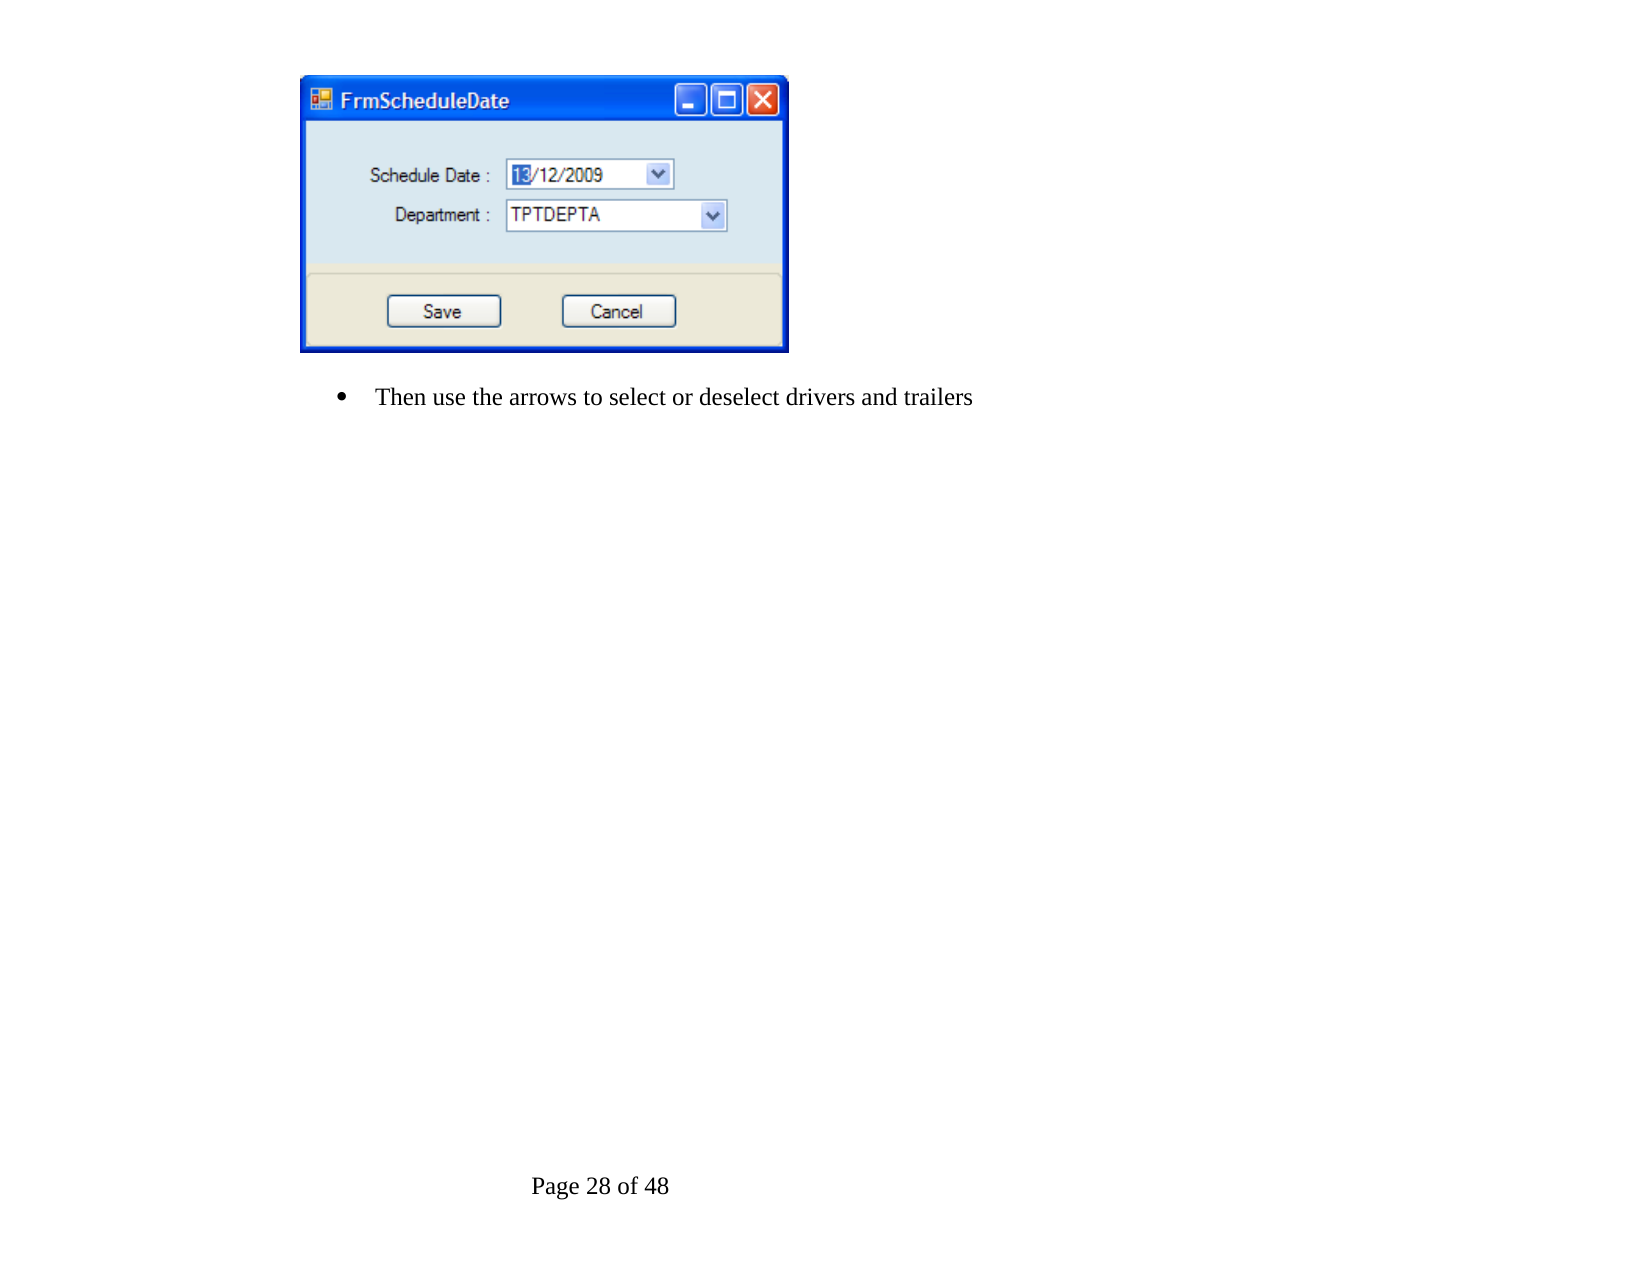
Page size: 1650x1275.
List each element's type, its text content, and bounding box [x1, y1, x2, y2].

picture [300, 75, 789, 353]
list Then use the arrows to select or deselect drivers and trailers [337, 382, 1500, 411]
